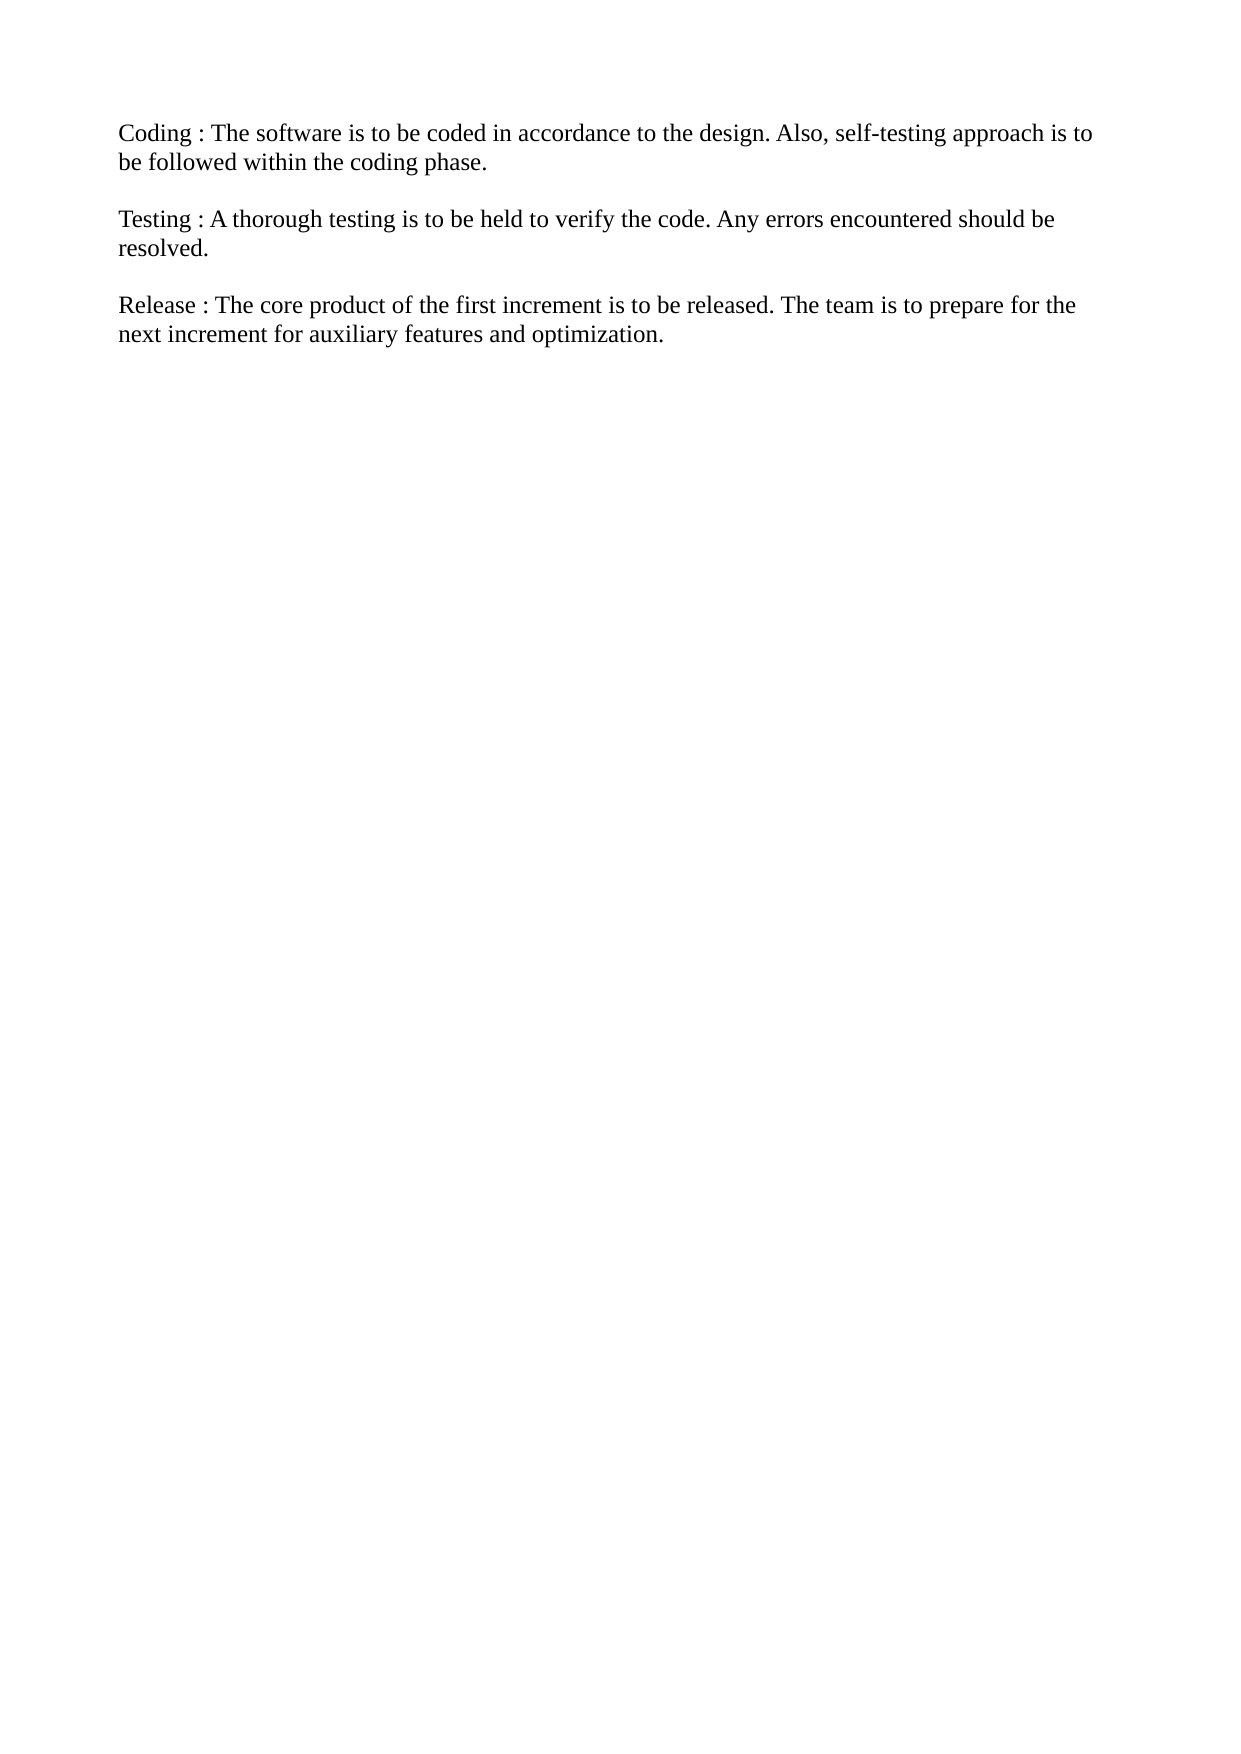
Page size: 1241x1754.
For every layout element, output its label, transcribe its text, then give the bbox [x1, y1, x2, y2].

text Release : The core product of the first increment is to be released. The team is to prepare for the next increment for auxiliary features and optimization. [118, 291, 1122, 348]
text Testing : A thorough testing is to be held to verify the code. Any errors encountered should be resolved. [118, 204, 1122, 262]
text Coding : The software is to be coded in accordance to the design. Also, self-testing approach is to be followed within the coding phase. [118, 118, 1122, 176]
